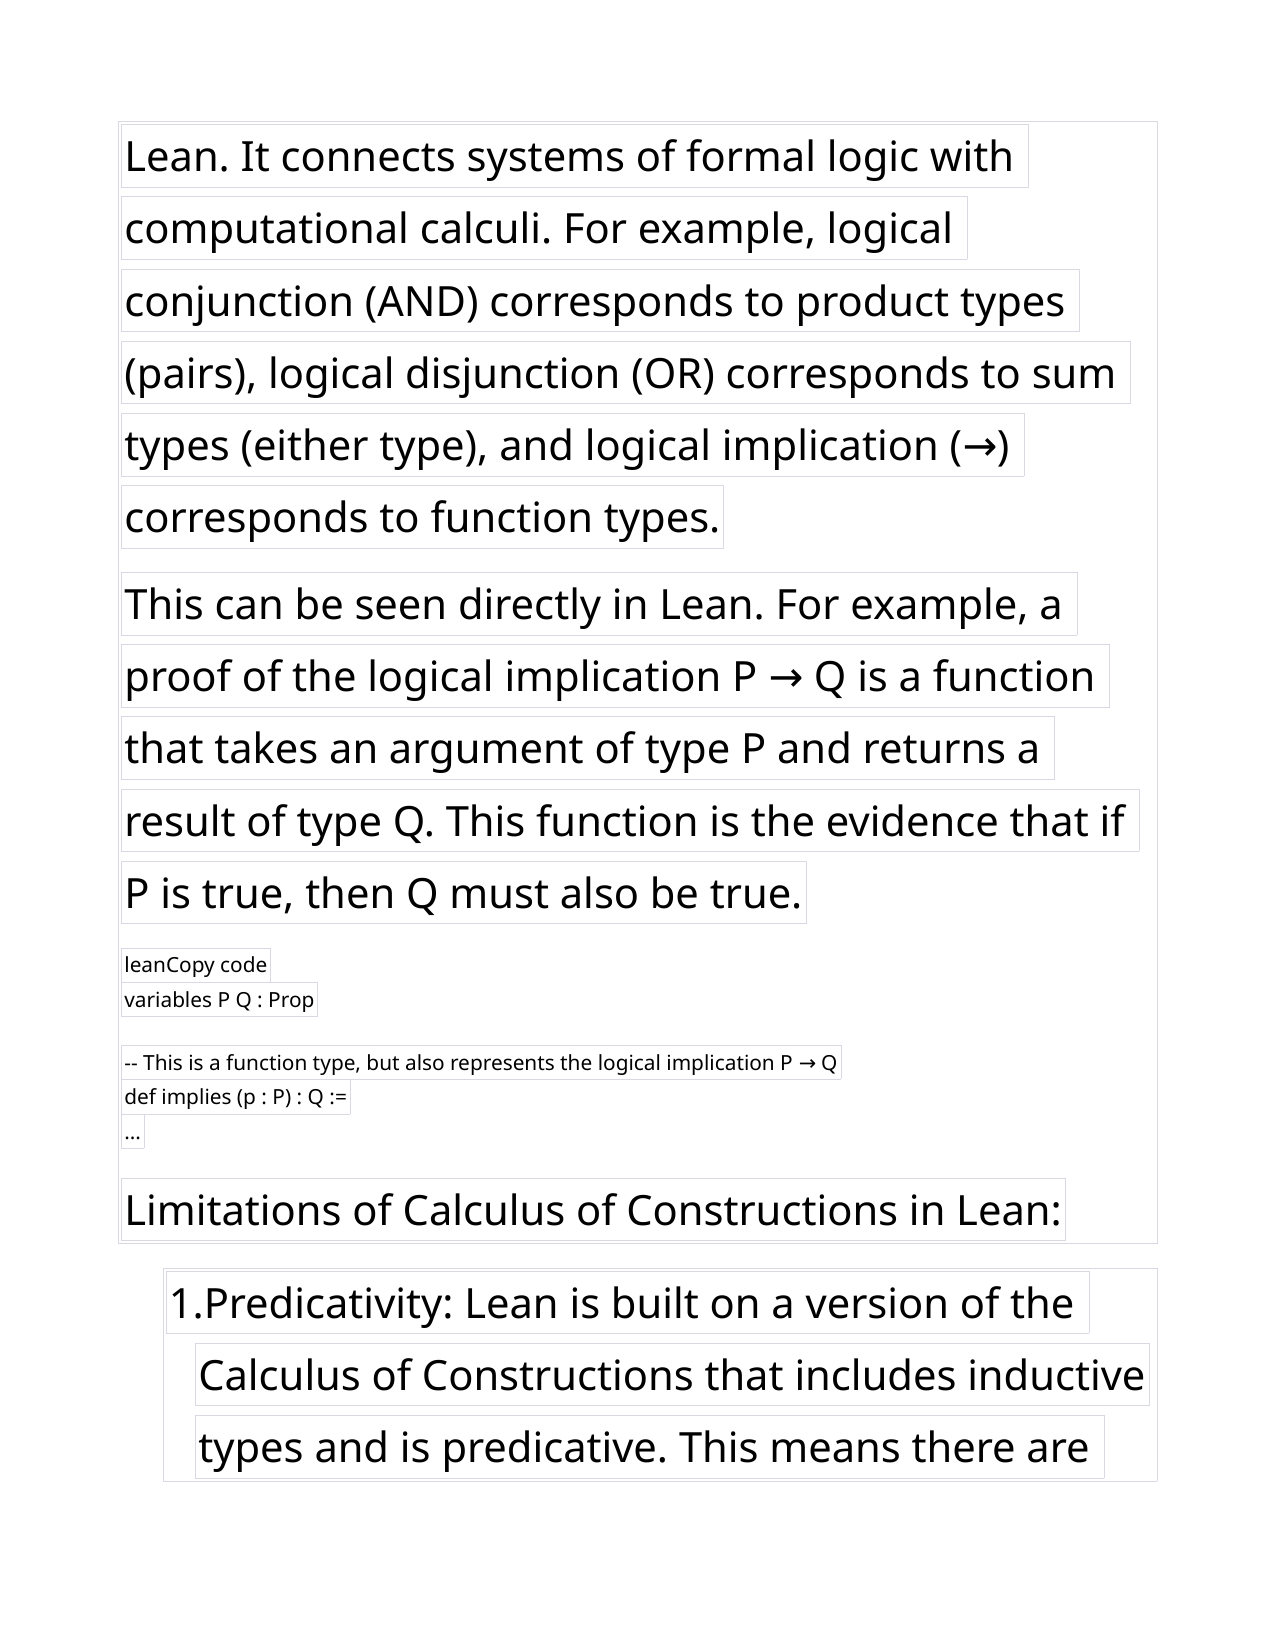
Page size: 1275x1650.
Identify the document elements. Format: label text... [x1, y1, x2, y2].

text leanCopy code [119, 944, 1157, 979]
text -- This is a function type, but also represents the logical implication P → Q [119, 1042, 1157, 1076]
text ... [122, 1115, 144, 1148]
text [145, 1111, 1157, 1148]
list Predicativity: Lean is built on a version of the Calculus of Constructions that includes inductive types and is predicative. This means there are [164, 1269, 1157, 1481]
text This can be seen directly in Lean. For example, a proof of the logical implication P → Q is a function that takes an argument of type P and returns a result of type Q. This function is the evidence that if P is true, then Q must also be true. [119, 569, 1157, 923]
text variables P Q : Prop [122, 983, 317, 1016]
text Lean. It connects systems of formal logic with computational calculi. For example, logical conjunction (AND) corresponds to product types (pairs), logical disjunction (OR) corresponds to sum types (either type), and logical implication (→) corresponds to function types. [119, 122, 1157, 548]
text def implies (p : P) : Q := [122, 1076, 1157, 1111]
text variables P Q : Prop [271, 979, 1157, 1016]
text Limitations of Calculus of Constructions in Lean: [119, 1175, 1157, 1243]
